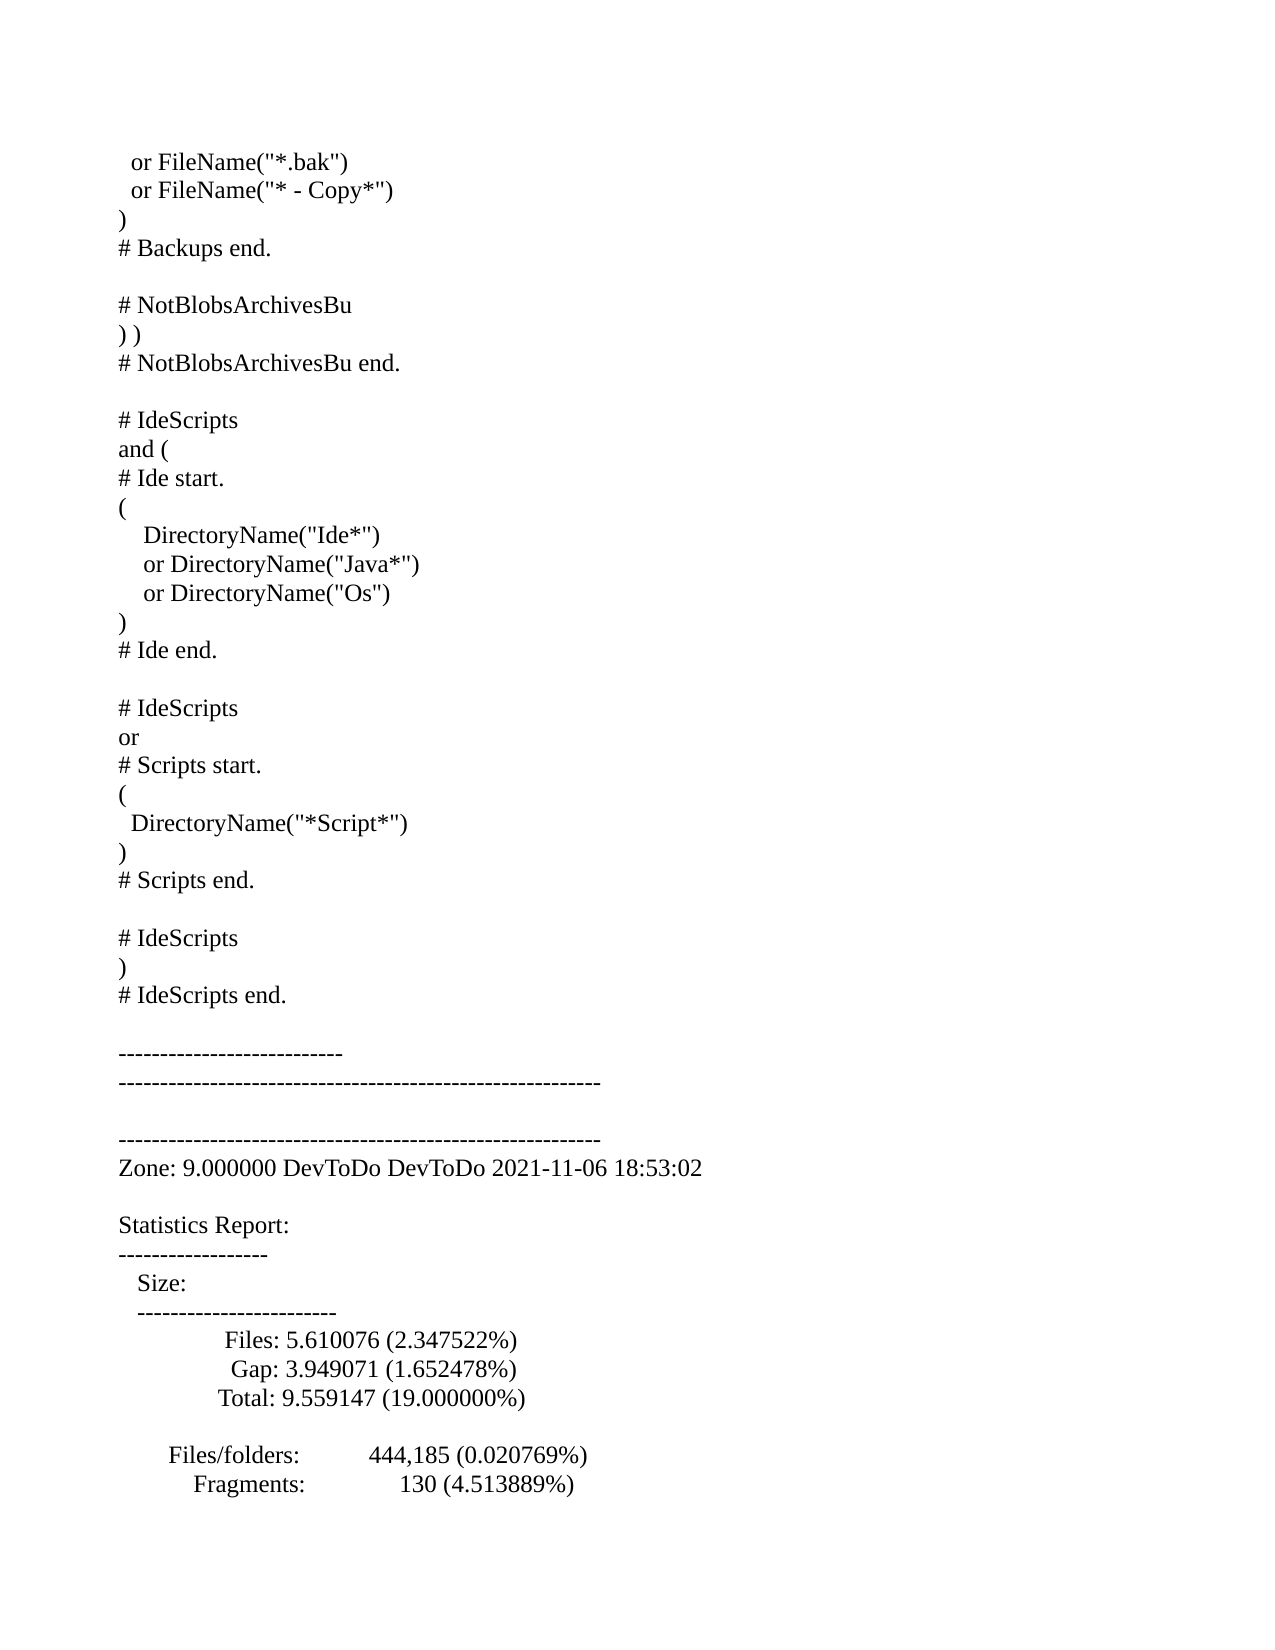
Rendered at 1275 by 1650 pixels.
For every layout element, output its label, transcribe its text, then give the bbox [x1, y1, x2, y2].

text or [118, 722, 1157, 751]
text ------------------------ [118, 1297, 1157, 1326]
text ) [118, 607, 1157, 636]
text DirectoryName("Ide*") [118, 521, 1157, 549]
text # Ide end. [118, 636, 1157, 664]
text Fragments: 130 (4.513889%) [118, 1469, 1157, 1498]
text # IdeScripts [118, 923, 1157, 952]
text or DirectoryName("Os") [118, 578, 1157, 607]
text or FileName("* - Copy*") [118, 176, 1157, 204]
text or DirectoryName("Java*") [118, 549, 1157, 578]
text ) [118, 952, 1157, 981]
text Statistics Report: [118, 1211, 1157, 1239]
text or FileName("*.bak") [118, 147, 1157, 176]
text ------------------ [118, 1239, 1157, 1268]
text ---------------------------------------------------------- [118, 1067, 1157, 1096]
text --------------------------- [118, 1038, 1157, 1067]
text # Backups end. [118, 233, 1157, 262]
text Files: 5.610076 (2.347522%) [118, 1326, 1157, 1354]
text Total: 9.559147 (19.000000%) [118, 1383, 1157, 1412]
text ( [118, 492, 1157, 521]
text ) [118, 204, 1157, 233]
text # IdeScripts [118, 406, 1157, 434]
text # IdeScripts [118, 693, 1157, 722]
text Files/folders: 444,185 (0.020769%) [118, 1441, 1157, 1469]
text # Ide start. [118, 463, 1157, 492]
text ) ) [118, 319, 1157, 348]
text Gap: 3.949071 (1.652478%) [118, 1354, 1157, 1383]
text DirectoryName("*Script*") [118, 808, 1157, 837]
text and ( [118, 434, 1157, 463]
text # NotBlobsArchivesBu [118, 291, 1157, 319]
text # Scripts end. [118, 866, 1157, 894]
text # IdeScripts end. [118, 981, 1157, 1009]
text Zone: 9.000000 DevToDo DevToDo 2021-11-06 18:53:02 [118, 1153, 1157, 1182]
text Size: [118, 1268, 1157, 1297]
text # NotBlobsArchivesBu end. [118, 348, 1157, 377]
text ( [118, 779, 1157, 808]
text # Scripts start. [118, 751, 1157, 779]
text ---------------------------------------------------------- [118, 1124, 1157, 1153]
text ) [118, 837, 1157, 866]
